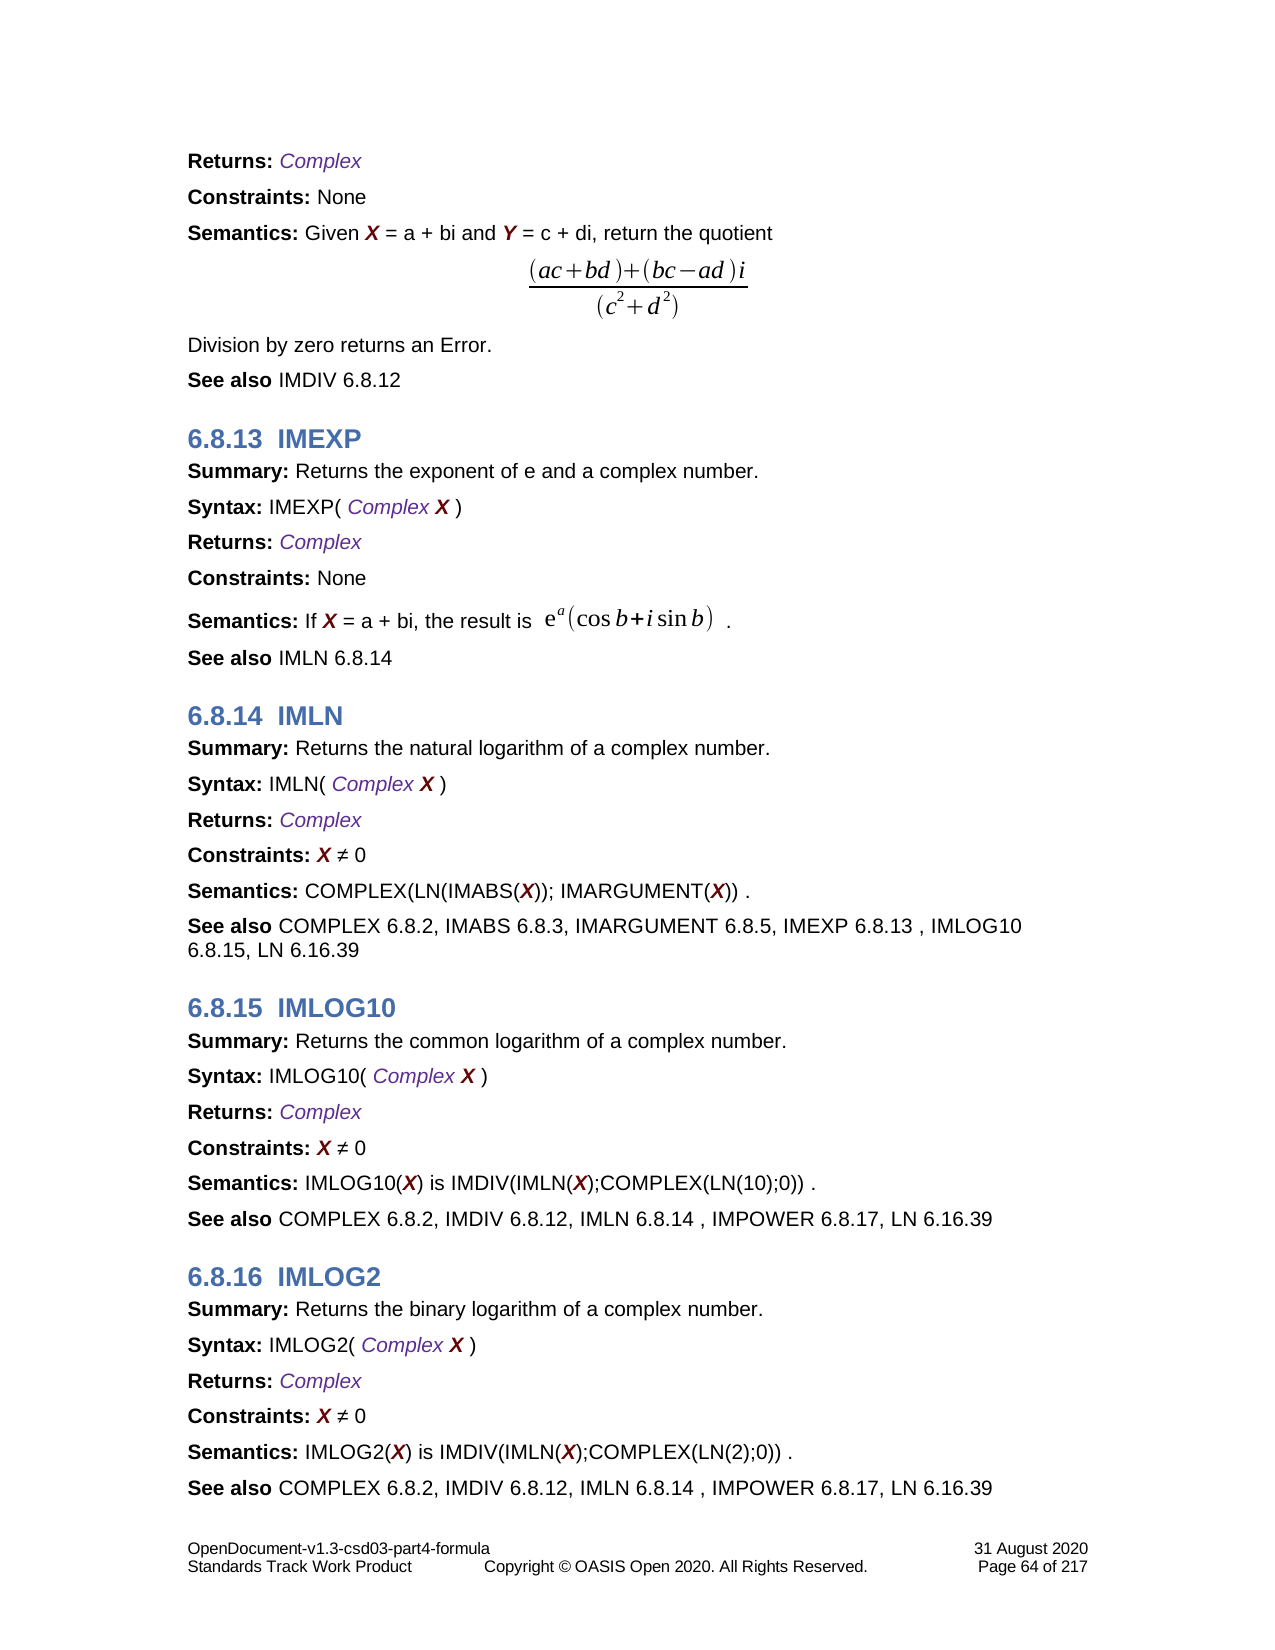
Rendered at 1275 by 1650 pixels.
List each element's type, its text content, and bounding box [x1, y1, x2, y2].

text Returns: Complex [187, 150, 1088, 173]
text Returns: Complex [187, 531, 1088, 554]
text Constraints: None [187, 566, 1088, 590]
subtitle IMLOG2 [187, 1262, 1088, 1292]
text Syntax: IMLOG10( Complex X ) [187, 1065, 1088, 1088]
text Syntax: IMLN( Complex X ) [187, 772, 1088, 796]
text Summary: Returns the common logarithm of a complex number. [187, 1029, 1088, 1053]
text See also COMPLEX 6.8.2, IMDIV 6.8.12, IMLN 6.8.14 , IMPOWER 6.8.17, LN 6.16.39 [187, 1207, 1088, 1231]
subtitle IMEXP [187, 423, 1088, 453]
text Semantics: Given X = a + bi and Y = c + di, return the quotient [187, 221, 1088, 245]
text Summary: Returns the binary logarithm of a complex number. [187, 1298, 1088, 1321]
text Constraints: None [187, 186, 1088, 209]
text Syntax: IMEXP( Complex X ) [187, 495, 1088, 519]
text See also IMDIV 6.8.12 [187, 369, 1088, 392]
text Constraints: X ≠ 0 [187, 1405, 1088, 1428]
subtitle IMLN [187, 701, 1088, 731]
text Summary: Returns the exponent of e and a complex number. [187, 459, 1088, 483]
subtitle IMLOG10 [187, 993, 1088, 1023]
text Returns: Complex [187, 1100, 1088, 1124]
text Semantics: COMPLEX(LN(IMABS(X)); IMARGUMENT(X)) . [187, 879, 1088, 903]
text Semantics: IMLOG2(X) is IMDIV(IMLN(X);COMPLEX(LN(2);0)) . [187, 1440, 1088, 1464]
text See also IMLN 6.8.14 [187, 646, 1088, 670]
text Constraints: X ≠ 0 [187, 1136, 1088, 1159]
text See also COMPLEX 6.8.2, IMABS 6.8.3, IMARGUMENT 6.8.5, IMEXP 6.8.13 , IMLOG10 6.8.15, LN 6.16.39 [187, 915, 1088, 962]
text Returns: Complex [187, 808, 1088, 832]
text See also COMPLEX 6.8.2, IMDIV 6.8.12, IMLN 6.8.14 , IMPOWER 6.8.17, LN 6.16.39 [187, 1476, 1088, 1499]
text Constraints: X ≠ 0 [187, 844, 1088, 867]
text Syntax: IMLOG2( Complex X ) [187, 1333, 1088, 1357]
text Semantics: IMLOG10(X) is IMDIV(IMLN(X);COMPLEX(LN(10);0)) . [187, 1172, 1088, 1195]
text Returns: Complex [187, 1369, 1088, 1393]
text Division by zero returns an Error. [187, 333, 1088, 357]
text Semantics: If X = a + bi, the result is . [187, 602, 1088, 634]
text Summary: Returns the natural logarithm of a complex number. [187, 737, 1088, 760]
